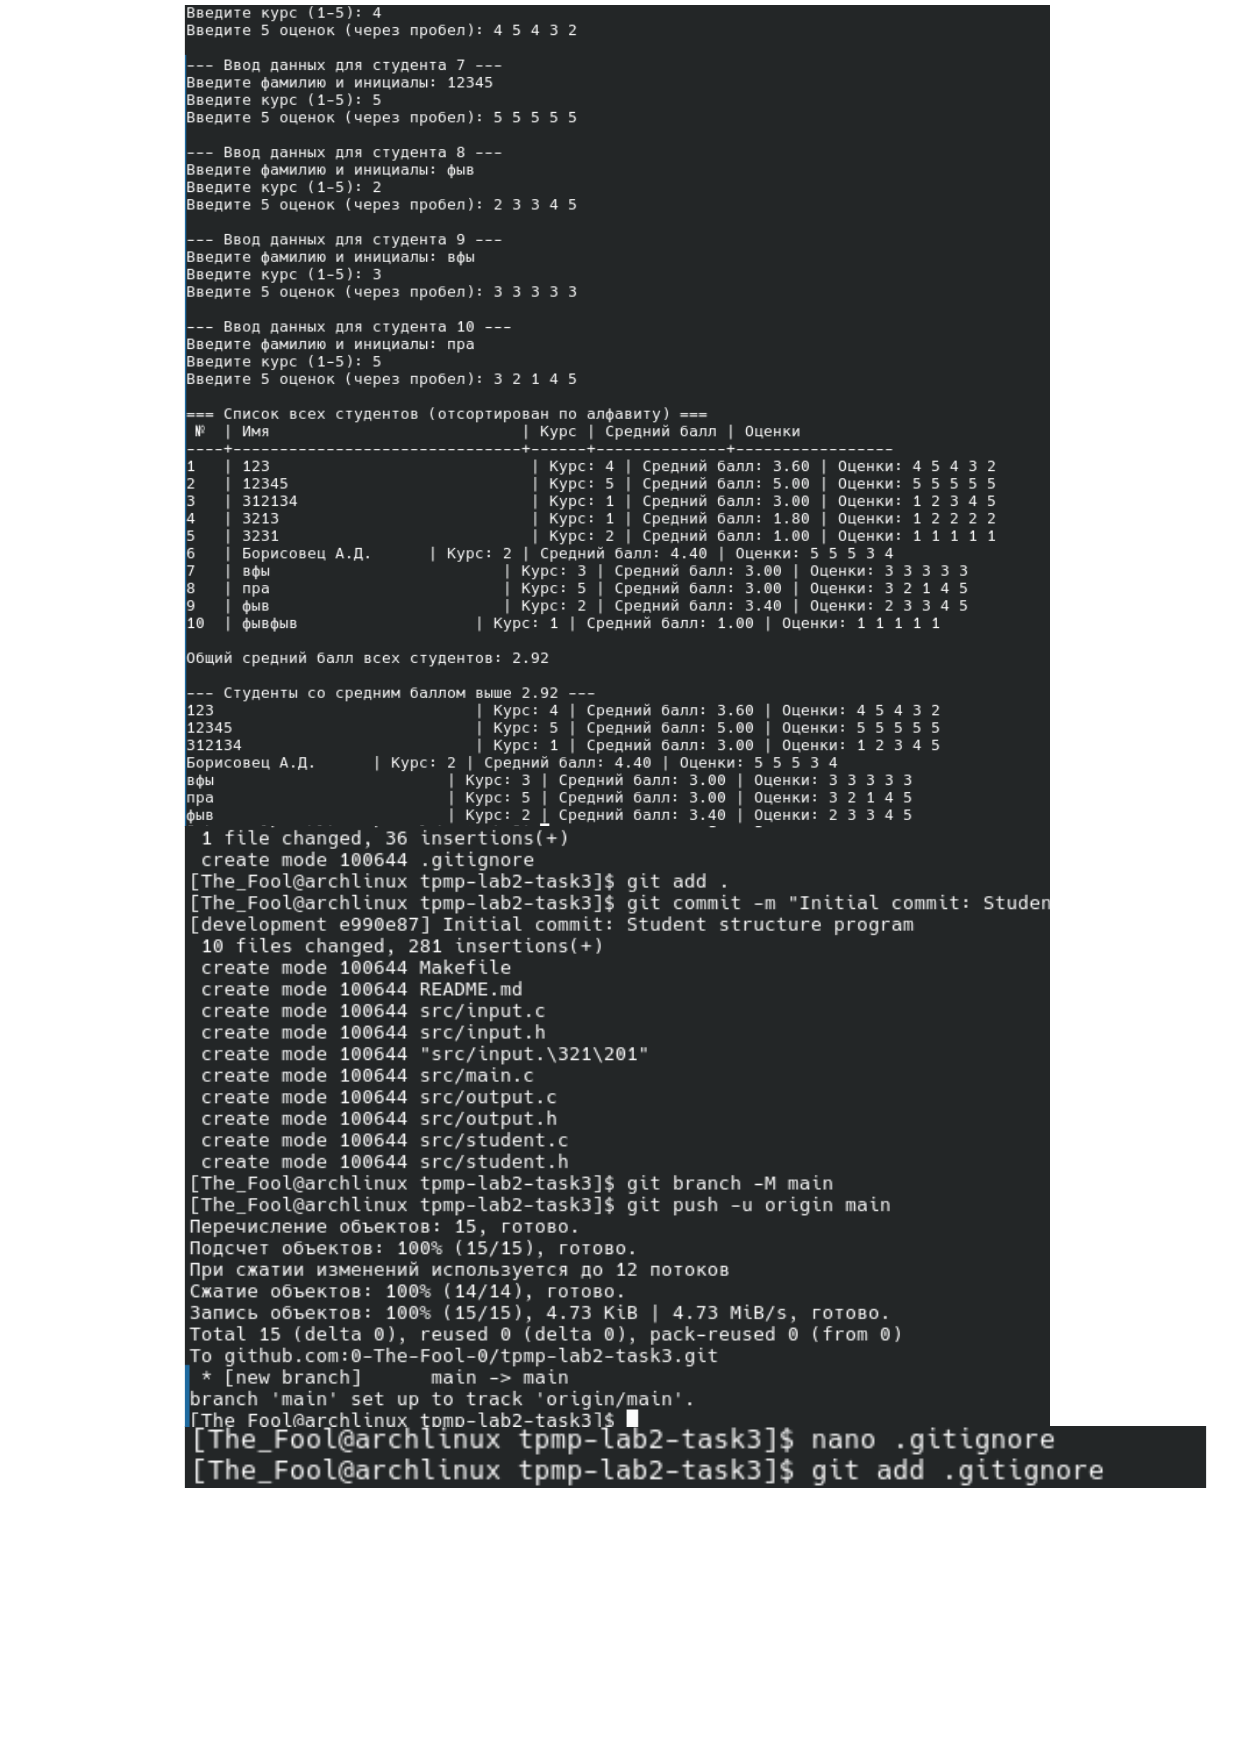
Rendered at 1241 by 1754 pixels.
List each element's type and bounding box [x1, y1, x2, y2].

picture [184, 5, 1207, 1488]
